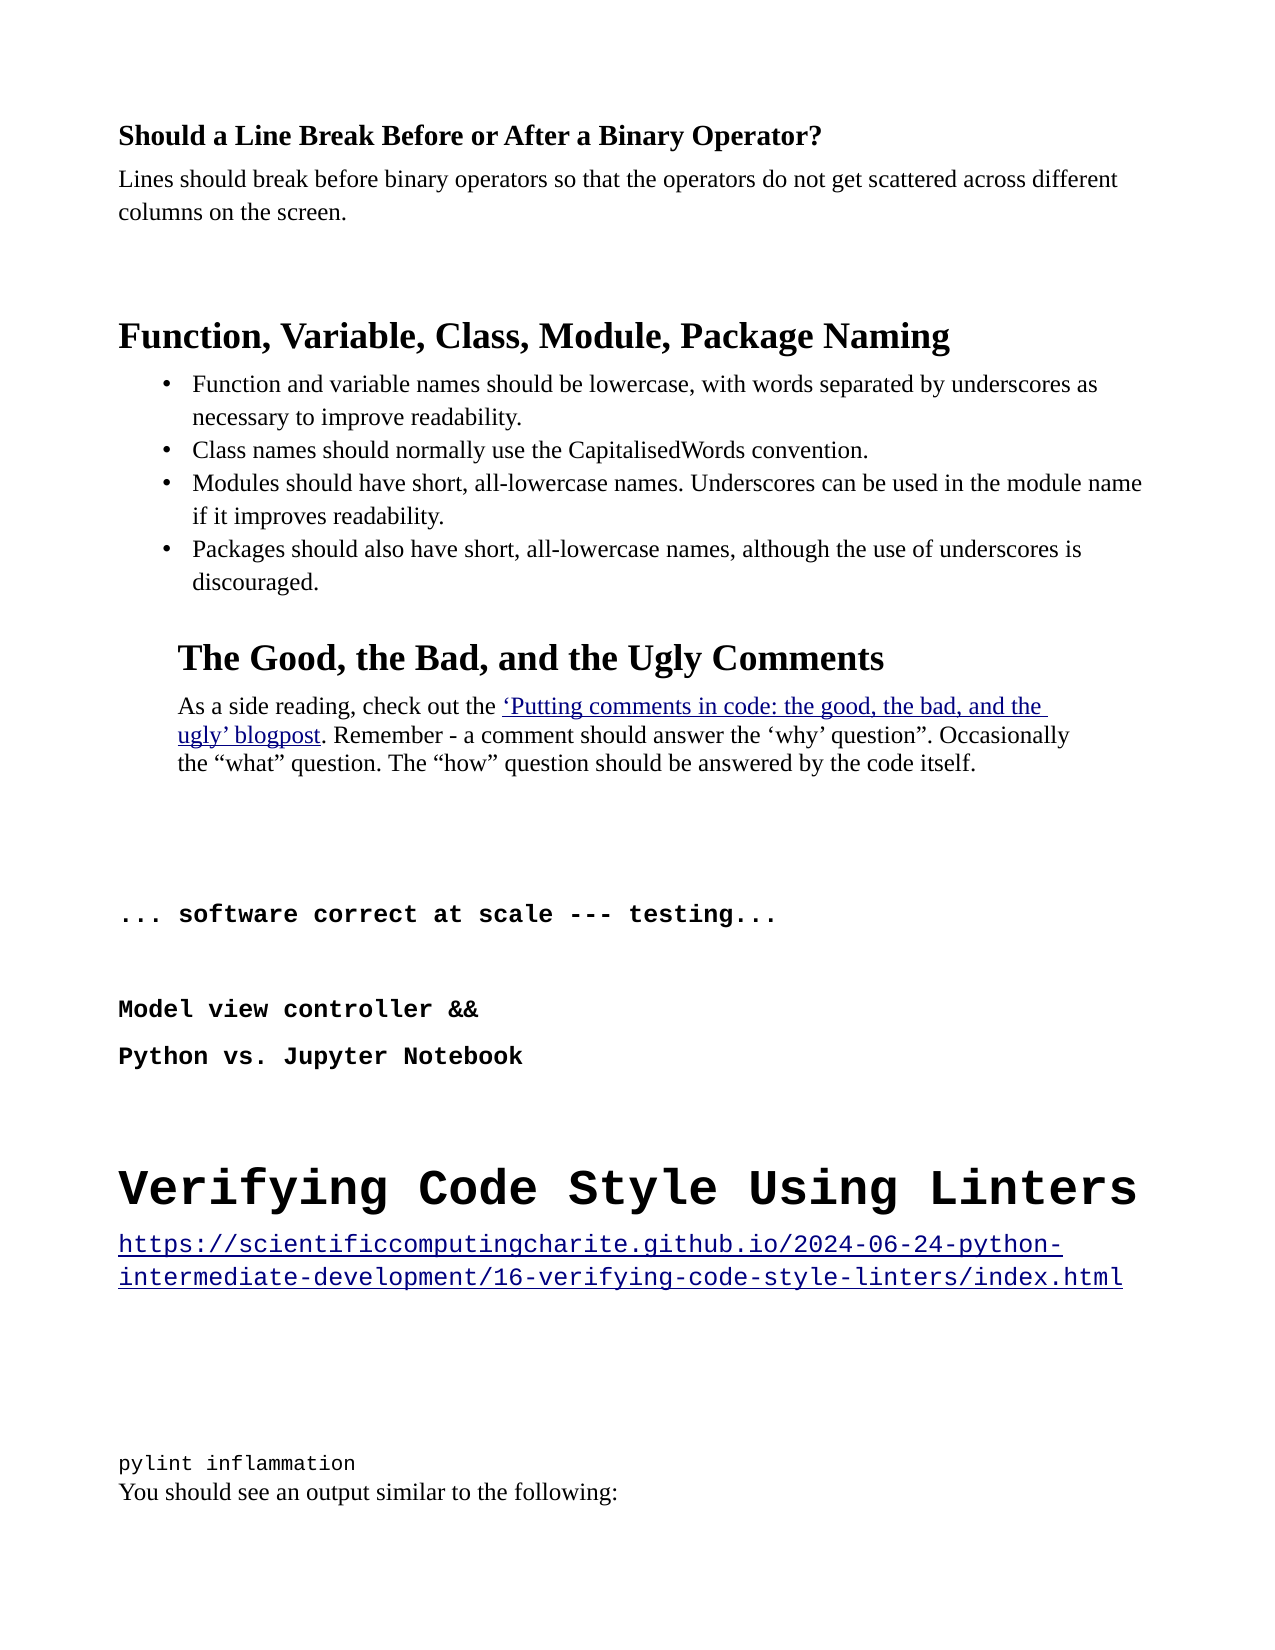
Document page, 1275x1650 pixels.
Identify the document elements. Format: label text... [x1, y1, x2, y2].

text As a side reading, check out the ‘Putting comments in code: the good, the bad, and the ugly’ blogpost. Remember - a comment should answer the ‘why’ question”. Occasionally the “what” question. The “how” question should be answered by the code itself. [177, 691, 1098, 777]
subtitle Should a Line Break Before or After a Binary Operator? [118, 118, 1157, 152]
text Python vs. Jupyter Notebook [118, 1043, 1157, 1072]
text ... software correct at scale --- testing... [118, 902, 1157, 930]
list Modules should have short, all-lowercase names. Underscores can be used in the module name if it improves readability. [162, 468, 1157, 530]
subtitle Verifying Code Style Using Linters [118, 1163, 1157, 1219]
text Lines should break before binary operators so that the operators do not get scattered across different columns on the screen. [118, 164, 1157, 226]
subtitle The Good, the Bad, and the Ugly Comments [177, 635, 1098, 678]
subtitle Function, Variable, Class, Module, Package Naming [118, 313, 1157, 356]
text You should see an output similar to the following: [118, 1477, 1157, 1505]
list Packages should also have short, all-lowercase names, although the use of underscores is discouraged. [162, 534, 1157, 596]
text Model view controller && [118, 996, 1157, 1024]
list Class names should normally use the CapitalisedWords convention. [162, 435, 1157, 464]
text pylint inflammation [118, 1453, 1157, 1477]
text https://scientificcomputingcharite.github.io/2024-06-24-python-intermediate-development/16-verifying-code-style-linters/index.html [118, 1232, 1157, 1293]
list Function and variable names should be lowercase, with words separated by underscores as necessary to improve readability. [162, 369, 1157, 431]
